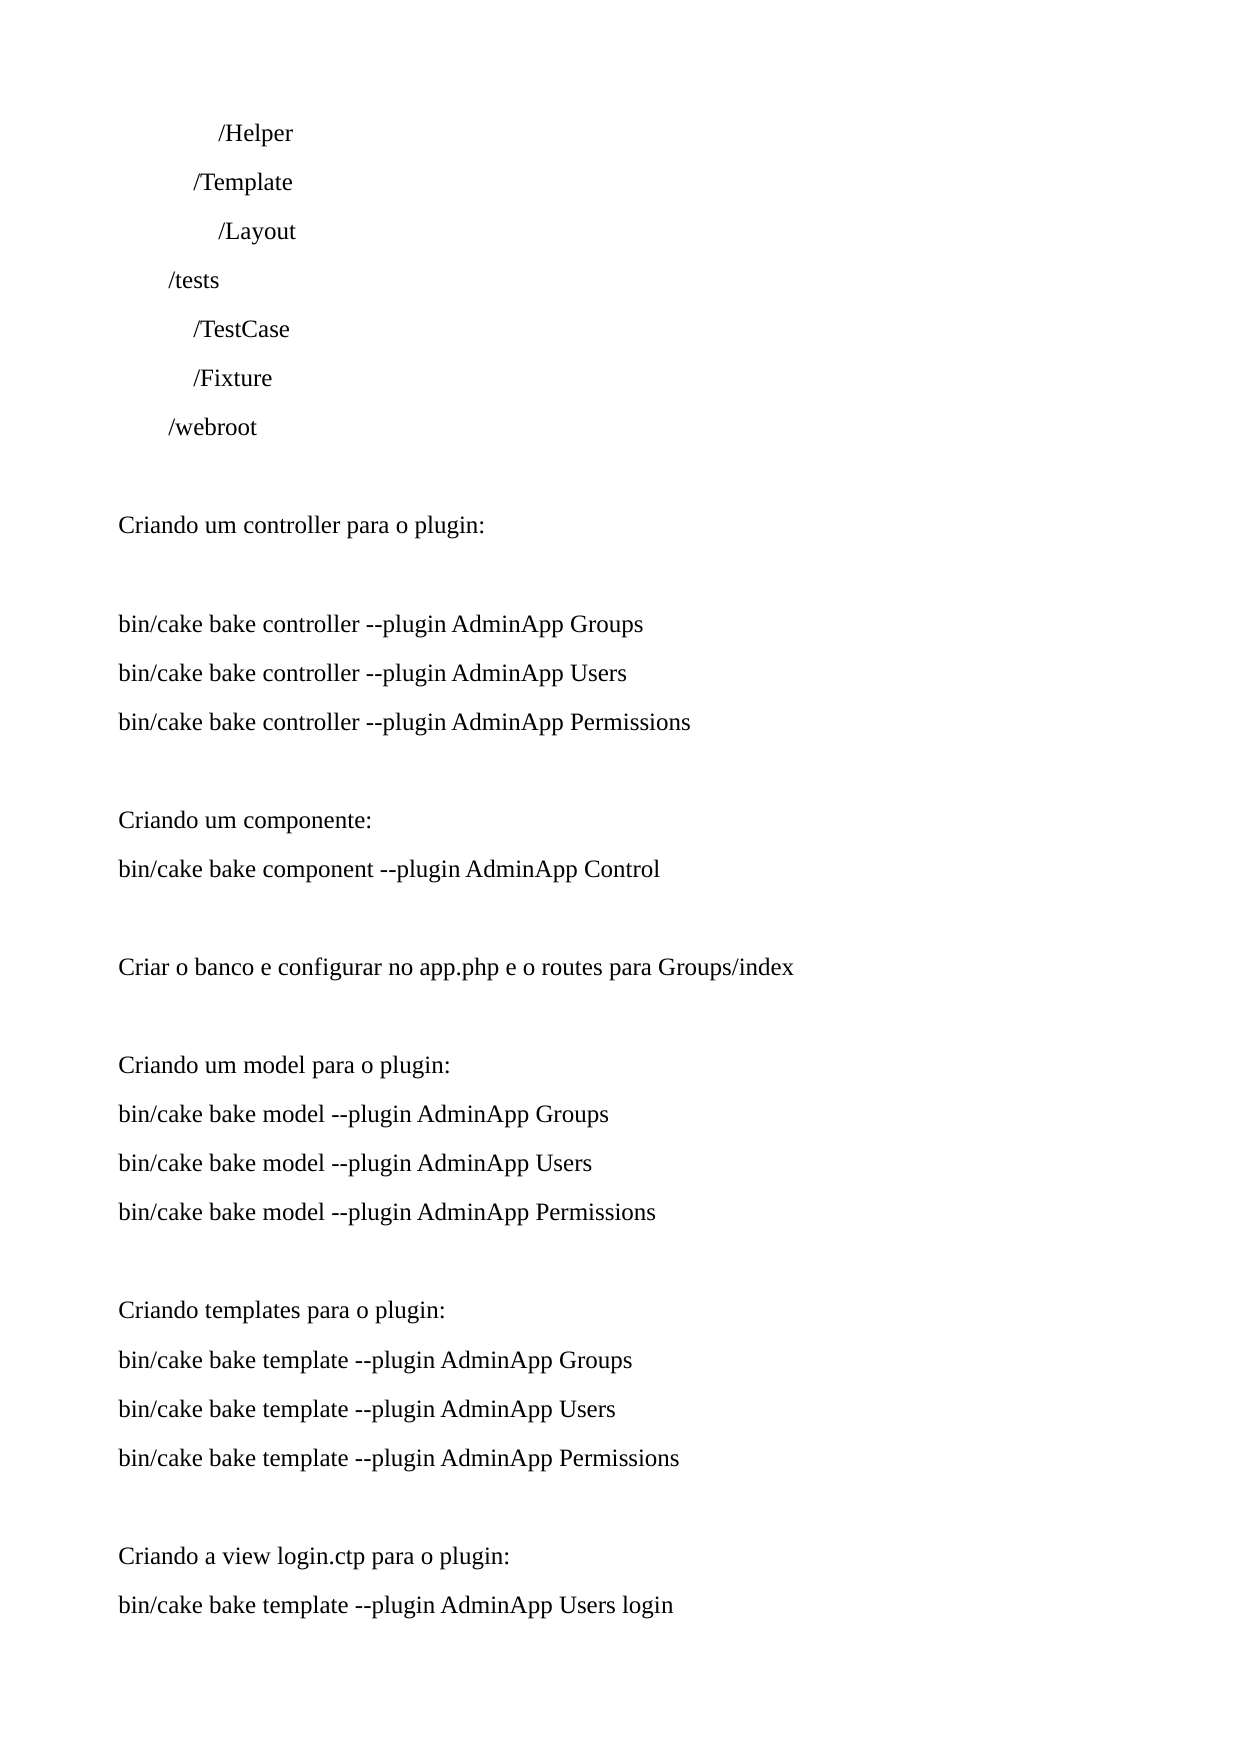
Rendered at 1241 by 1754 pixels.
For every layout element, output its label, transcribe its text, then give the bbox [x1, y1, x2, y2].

text Criando um controller para o plugin: [118, 511, 1122, 539]
text bin/cake bake model --plugin AdminApp Permissions [118, 1197, 1122, 1226]
text Criando um componente: [118, 805, 1122, 834]
text bin/cake bake template --plugin AdminApp Groups [118, 1345, 1122, 1373]
text bin/cake bake template --plugin AdminApp Users login [118, 1590, 1122, 1619]
text /Layout [118, 216, 1122, 245]
text Criando um model para o plugin: [118, 1050, 1122, 1079]
text /Template [118, 167, 1122, 196]
text Criando templates para o plugin: [118, 1296, 1122, 1324]
text bin/cake bake controller --plugin AdminApp Permissions [118, 707, 1122, 736]
text bin/cake bake template --plugin AdminApp Permissions [118, 1443, 1122, 1472]
text bin/cake bake controller --plugin AdminApp Users [118, 658, 1122, 687]
text bin/cake bake template --plugin AdminApp Users [118, 1394, 1122, 1422]
text bin/cake bake model --plugin AdminApp Users [118, 1148, 1122, 1177]
text /tests [118, 265, 1122, 294]
text Criar o banco e configurar no app.php e o routes para Groups/index [118, 952, 1122, 981]
text /Fixture [118, 363, 1122, 392]
text bin/cake bake model --plugin AdminApp Groups [118, 1099, 1122, 1128]
text /TestCase [118, 314, 1122, 343]
text /webroot [118, 412, 1122, 441]
text bin/cake bake controller --plugin AdminApp Groups [118, 609, 1122, 637]
text Criando a view login.ctp para o plugin: [118, 1541, 1122, 1570]
text bin/cake bake component --plugin AdminApp Control [118, 854, 1122, 883]
text /Helper [118, 118, 1122, 147]
